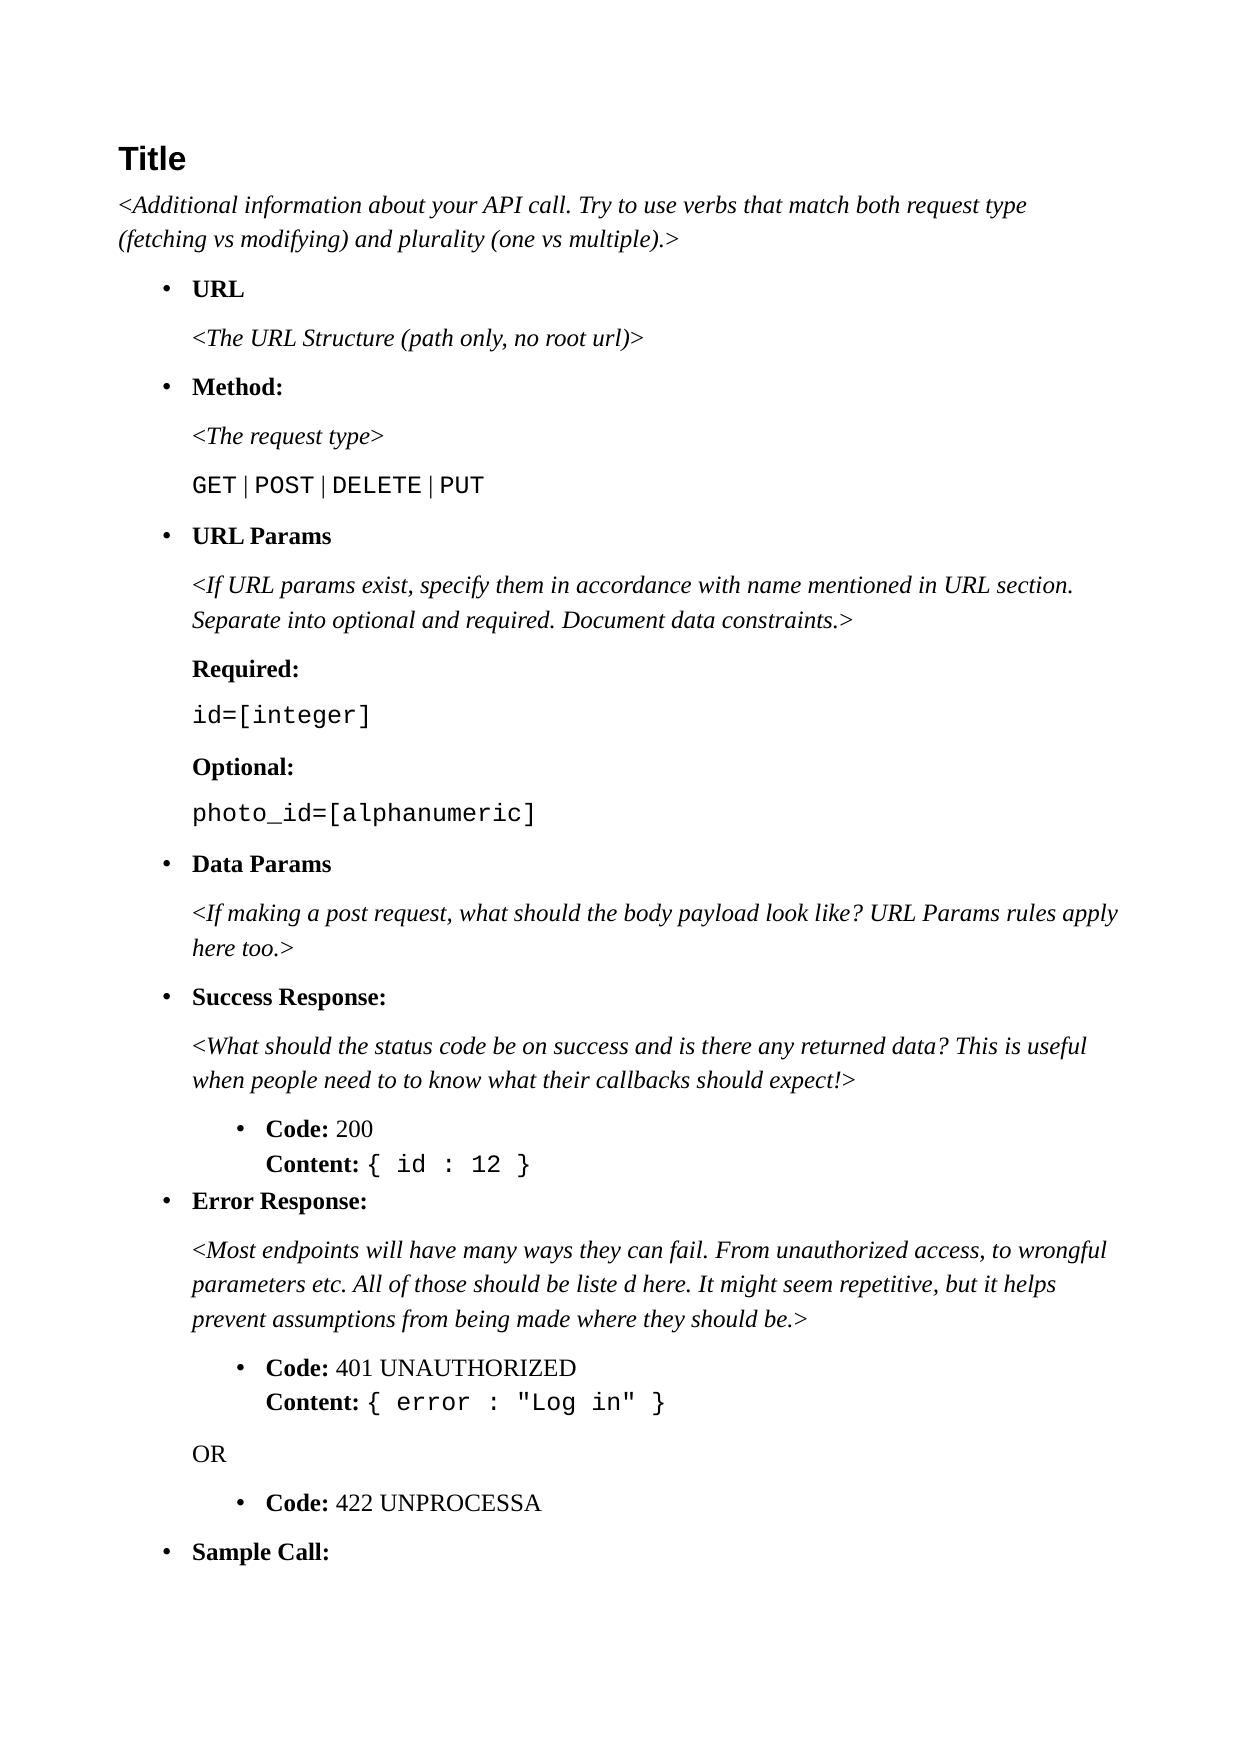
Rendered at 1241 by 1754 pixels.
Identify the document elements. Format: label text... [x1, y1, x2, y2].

list GET | POST | DELETE | PUT [162, 470, 1122, 501]
list URL Params [162, 521, 1122, 550]
list Optional: [162, 752, 1122, 780]
list Error Response: [162, 1186, 1122, 1215]
list Required: [162, 654, 1122, 683]
list <The URL Structure (path only, no root url)> [162, 323, 1122, 351]
list Code: 422 UNPROCESSA [236, 1488, 1122, 1517]
list <The request type> [162, 421, 1122, 449]
list Sample Call: [162, 1537, 1122, 1566]
list <What should the status code be on success and is there any returned data? This is useful when people need to to know what their callbacks should expect!> [162, 1031, 1122, 1094]
list <If URL params exist, specify them in accordance with name mentioned in URL section. Separate into optional and required. Document data constraints.> [162, 571, 1122, 634]
list <If making a post request, what should the body payload look like? URL Params rules apply here too.> [162, 898, 1122, 962]
list <Most endpoints will have many ways they can fail. From unauthorized access, to wrongful parameters etc. All of those should be liste d here. It might seem repetitive, but it helps prevent assumptions from being made where they should be.> [162, 1235, 1122, 1333]
list URL [162, 274, 1122, 302]
list Code: 200 Content: { id : 12 } [236, 1114, 1122, 1180]
text <Additional information about your API call. Try to use verbs that match both request type (fetching vs modifying) and plurality (one vs multiple).> [118, 190, 1122, 253]
list Code: 401 UNAUTHORIZED Content: { error : "Log in" } [236, 1353, 1122, 1418]
list OR [162, 1439, 1122, 1468]
subtitle Title [118, 139, 1122, 178]
list id=[integer] [162, 703, 1122, 731]
list Method: [162, 372, 1122, 401]
list Success Response: [162, 982, 1122, 1011]
list Data Params [162, 849, 1122, 878]
list photo_id=[alphanumeric] [162, 801, 1122, 829]
